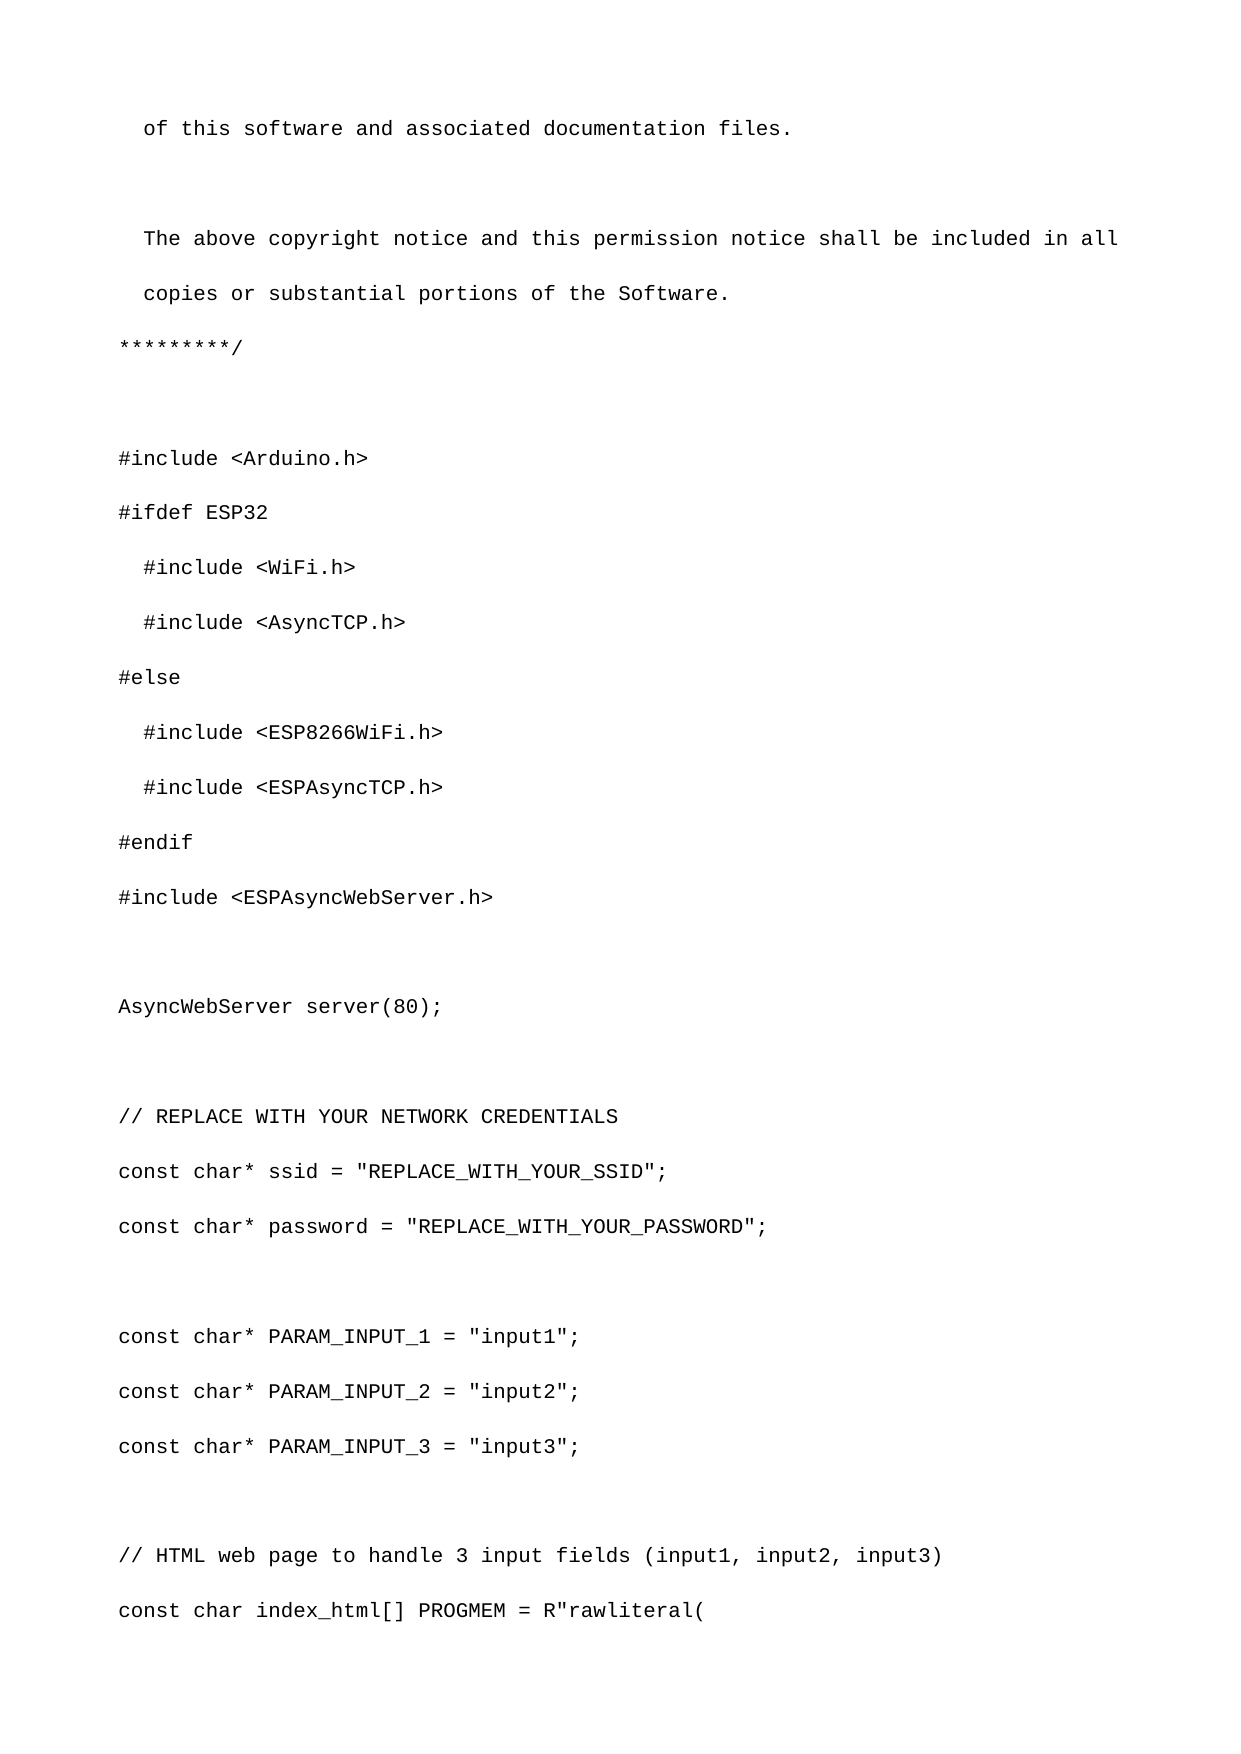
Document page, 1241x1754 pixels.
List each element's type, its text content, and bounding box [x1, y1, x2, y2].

text #else [118, 667, 1122, 691]
text The above copyright notice and this permission notice shall be included in all [118, 228, 1122, 252]
text const char* password = "REPLACE_WITH_YOUR_PASSWORD"; [118, 1216, 1122, 1240]
text #include <WiFi.h> [118, 557, 1122, 581]
text const char* PARAM_INPUT_1 = "input1"; [118, 1326, 1122, 1349]
text // HTML web page to handle 3 input fields (input1, input2, input3) [118, 1545, 1122, 1569]
text const char* PARAM_INPUT_2 = "input2"; [118, 1381, 1122, 1404]
text #include <ESPAsyncWebServer.h> [118, 887, 1122, 910]
text #endif [118, 832, 1122, 855]
text #include <ESPAsyncTCP.h> [118, 777, 1122, 801]
text const char* ssid = "REPLACE_WITH_YOUR_SSID"; [118, 1161, 1122, 1185]
text #include <Arduino.h> [118, 447, 1122, 471]
text #include <AsyncTCP.h> [118, 612, 1122, 636]
text AsyncWebServer server(80); [118, 996, 1122, 1020]
text *********/ [118, 338, 1122, 361]
text const char* PARAM_INPUT_3 = "input3"; [118, 1436, 1122, 1459]
text of this software and associated documentation files. [118, 118, 1122, 142]
text #ifdef ESP32 [118, 502, 1122, 526]
text #include <ESP8266WiFi.h> [118, 722, 1122, 746]
text const char index_html[] PROGMEM = R"rawliteral( [118, 1600, 1122, 1624]
text // REPLACE WITH YOUR NETWORK CREDENTIALS [118, 1106, 1122, 1130]
text copies or substantial portions of the Software. [118, 283, 1122, 306]
